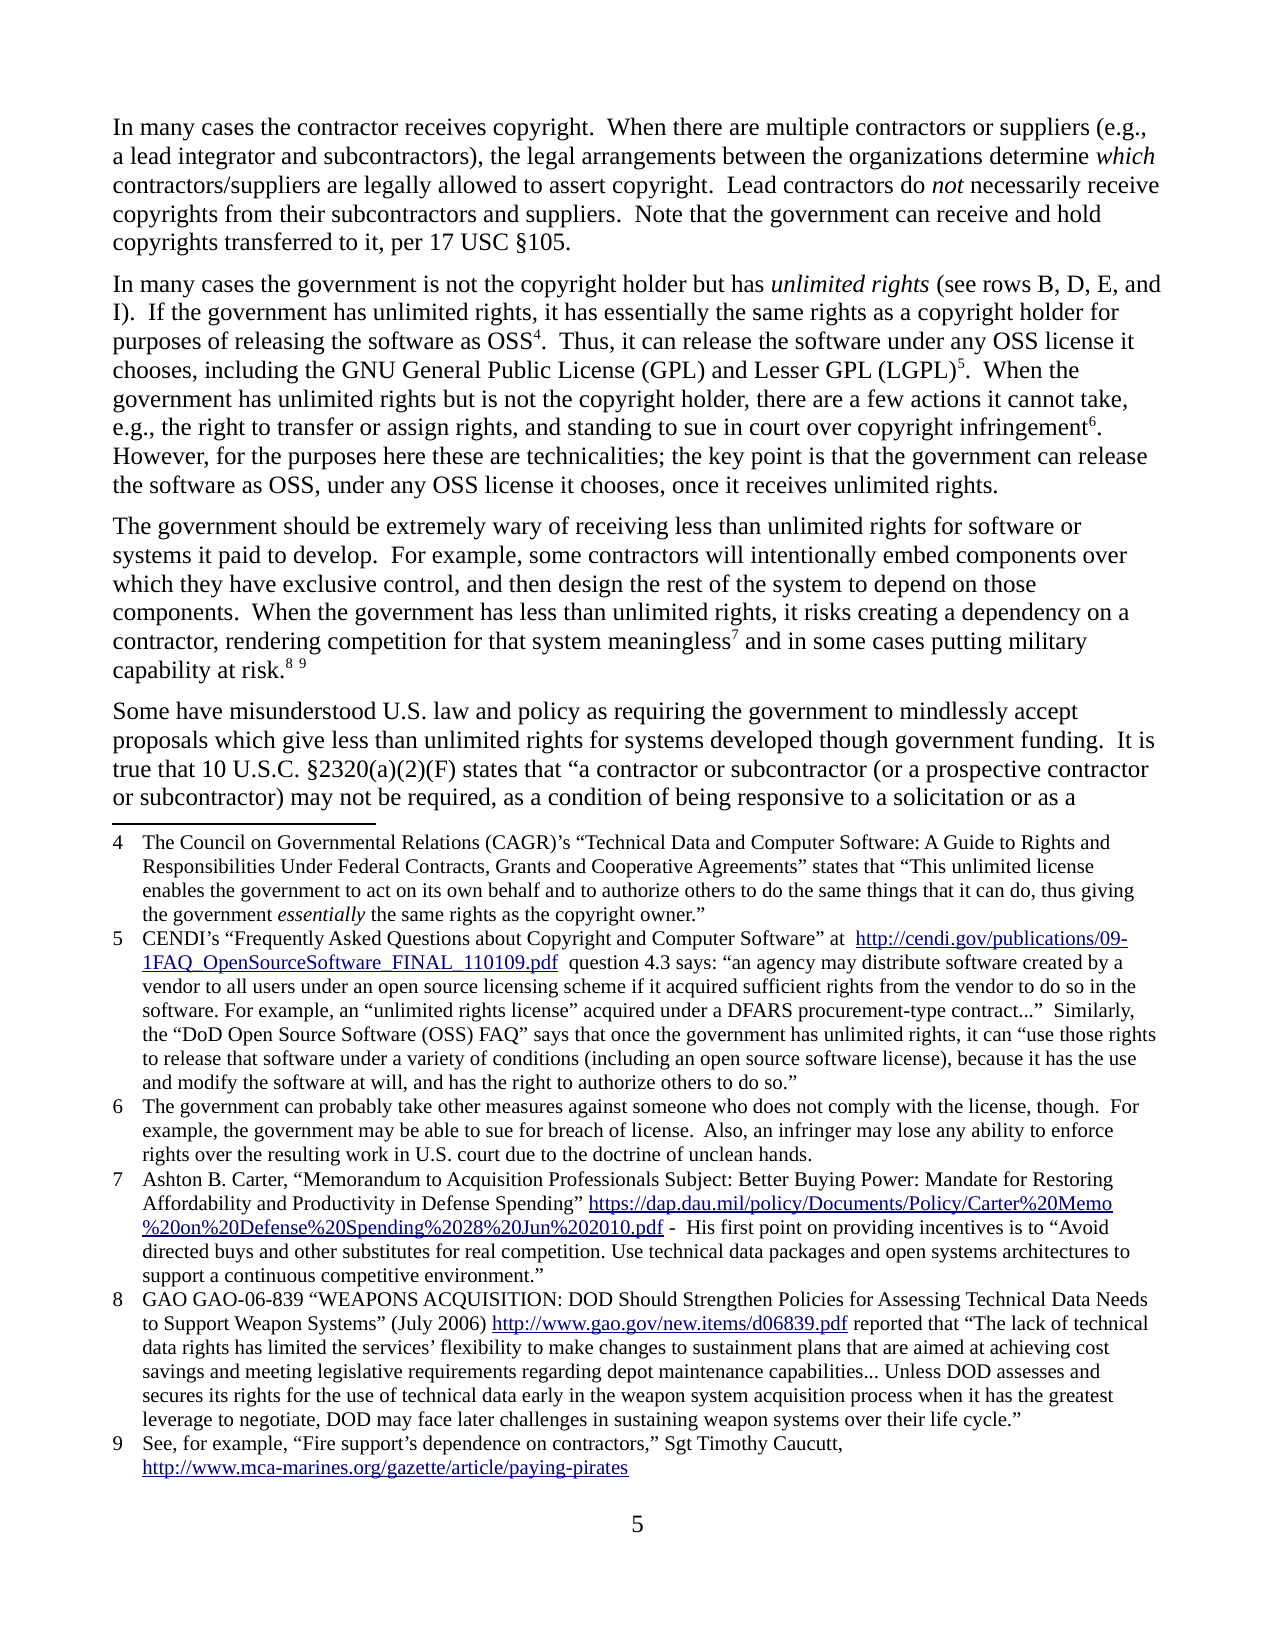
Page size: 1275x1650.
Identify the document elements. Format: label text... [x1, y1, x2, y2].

text GAO GAO-06-839 “WEAPONS ACQUISITION: DOD Should Strengthen Policies for Assessing Technical Data Needs to Support Weapon Systems” (July 2006) http://www.gao.gov/new.items/d06839.pdf reported that “The lack of technical data rights has limited the services’ flexibility to make changes to sustainment plans that are aimed at achieving cost savings and meeting legislative requirements regarding depot maintenance capabilities... Unless DOD assesses and secures its rights for the use of technical data early in the weapon system acquisition process when it has the greatest leverage to negotiate, DOD may face later challenges in sustaining weapon systems over their life cycle.” [112, 1287, 1162, 1431]
text The government should be extremely wary of receiving less than unlimited rights for software or systems it paid to develop. For example, some contractors will intentionally embed components over which they have exclusive control, and then design the rest of the system to depend on those components. When the government has less than unlimited rights, it risks creating a dependency on a contractor, rendering competition for that system meaningless and in some cases putting military capability at risk. [112, 511, 1162, 684]
text Ashton B. Carter, “Memorandum to Acquisition Professionals Subject: Better Buying Power: Mandate for Restoring Affordability and Productivity in Defense Spending” https://dap.dau.mil/policy/Documents/Policy/Carter%20Memo%20on%20Defense%20Spending%2028%20Jun%202010.pdf - His first point on providing incentives is to “Avoid directed buys and other substitutes for real competition. Use technical data packages and open systems architectures to support a continuous competitive environment.” [112, 1166, 1162, 1287]
text The government can probably take other measures against someone who does not comply with the license, though. For example, the government may be able to sue for breach of license. Also, an infringer may lose any ability to enforce rights over the resulting work in U.S. court due to the doctrine of unclean hands. [112, 1094, 1162, 1166]
text In many cases the contractor receives copyright. When there are multiple contractors or suppliers (e.g., a lead integrator and subcontractors), the legal arrangements between the organizations determine which contractors/suppliers are legally allowed to assert copyright. Lead contractors do not necessarily receive copyrights from their subcontractors and suppliers. Note that the government can receive and hold copyrights transferred to it, per 17 USC §105. [112, 112, 1162, 256]
text CENDI’s “Frequently Asked Questions about Copyright and Computer Software” at http://cendi.gov/publications/09-1FAQ_OpenSourceSoftware_FINAL_110109.pdf question 4.3 says: “an agency may distribute software created by a vendor to all users under an open source licensing scheme if it acquired sufficient rights from the vendor to do so in the software. For example, an “unlimited rights license” acquired under a DFARS procurement-type contract...” Similarly, the “DoD Open Source Software (OSS) FAQ” says that once the government has unlimited rights, it can “use those rights to release that software under a variety of conditions (including an open source software license), because it has the use and modify the software at will, and has the right to authorize others to do so.” [112, 926, 1162, 1094]
text See, for example, “Fire support’s dependence on contractors,” Sgt Timothy Caucutt, http://www.mca-marines.org/gazette/article/paying-pirates [112, 1431, 1162, 1479]
text The Council on Governmental Relations (CAGR)’s “Technical Data and Computer Software: A Guide to Rights and Responsibilities Under Federal Contracts, Grants and Cooperative Agreements” states that “This unlimited license enables the government to act on its own behalf and to authorize others to do the same things that it can do, thus giving the government essentially the same rights as the copyright owner.” [112, 829, 1162, 926]
text In many cases the government is not the copyright holder but has unlimited rights (see rows B, D, E, and I). If the government has unlimited rights, it has essentially the same rights as a copyright holder for purposes of releasing the software as OSS. Thus, it can release the software under any OSS license it chooses, including the GNU General Public License (GPL) and Lesser GPL (LGPL). When the government has unlimited rights but is not the copyright holder, there are a few actions it cannot take, e.g., the right to transfer or assign rights, and standing to sue in court over copyright infringement. However, for the purposes here these are technicalities; the key point is that the government can release the software as OSS, under any OSS license it chooses, once it receives unlimited rights. [112, 269, 1162, 499]
text Some have misunderstood U.S. law and policy as requiring the government to mindlessly accept proposals which give less than unlimited rights for systems developed though government funding. It is true that 10 U.S.C. §2320(a)(2)(F) states that “a contractor or subcontractor (or a prospective contractor or subcontractor) may not be required, as a condition of being responsive to a solicitation or as a [112, 696, 1162, 811]
